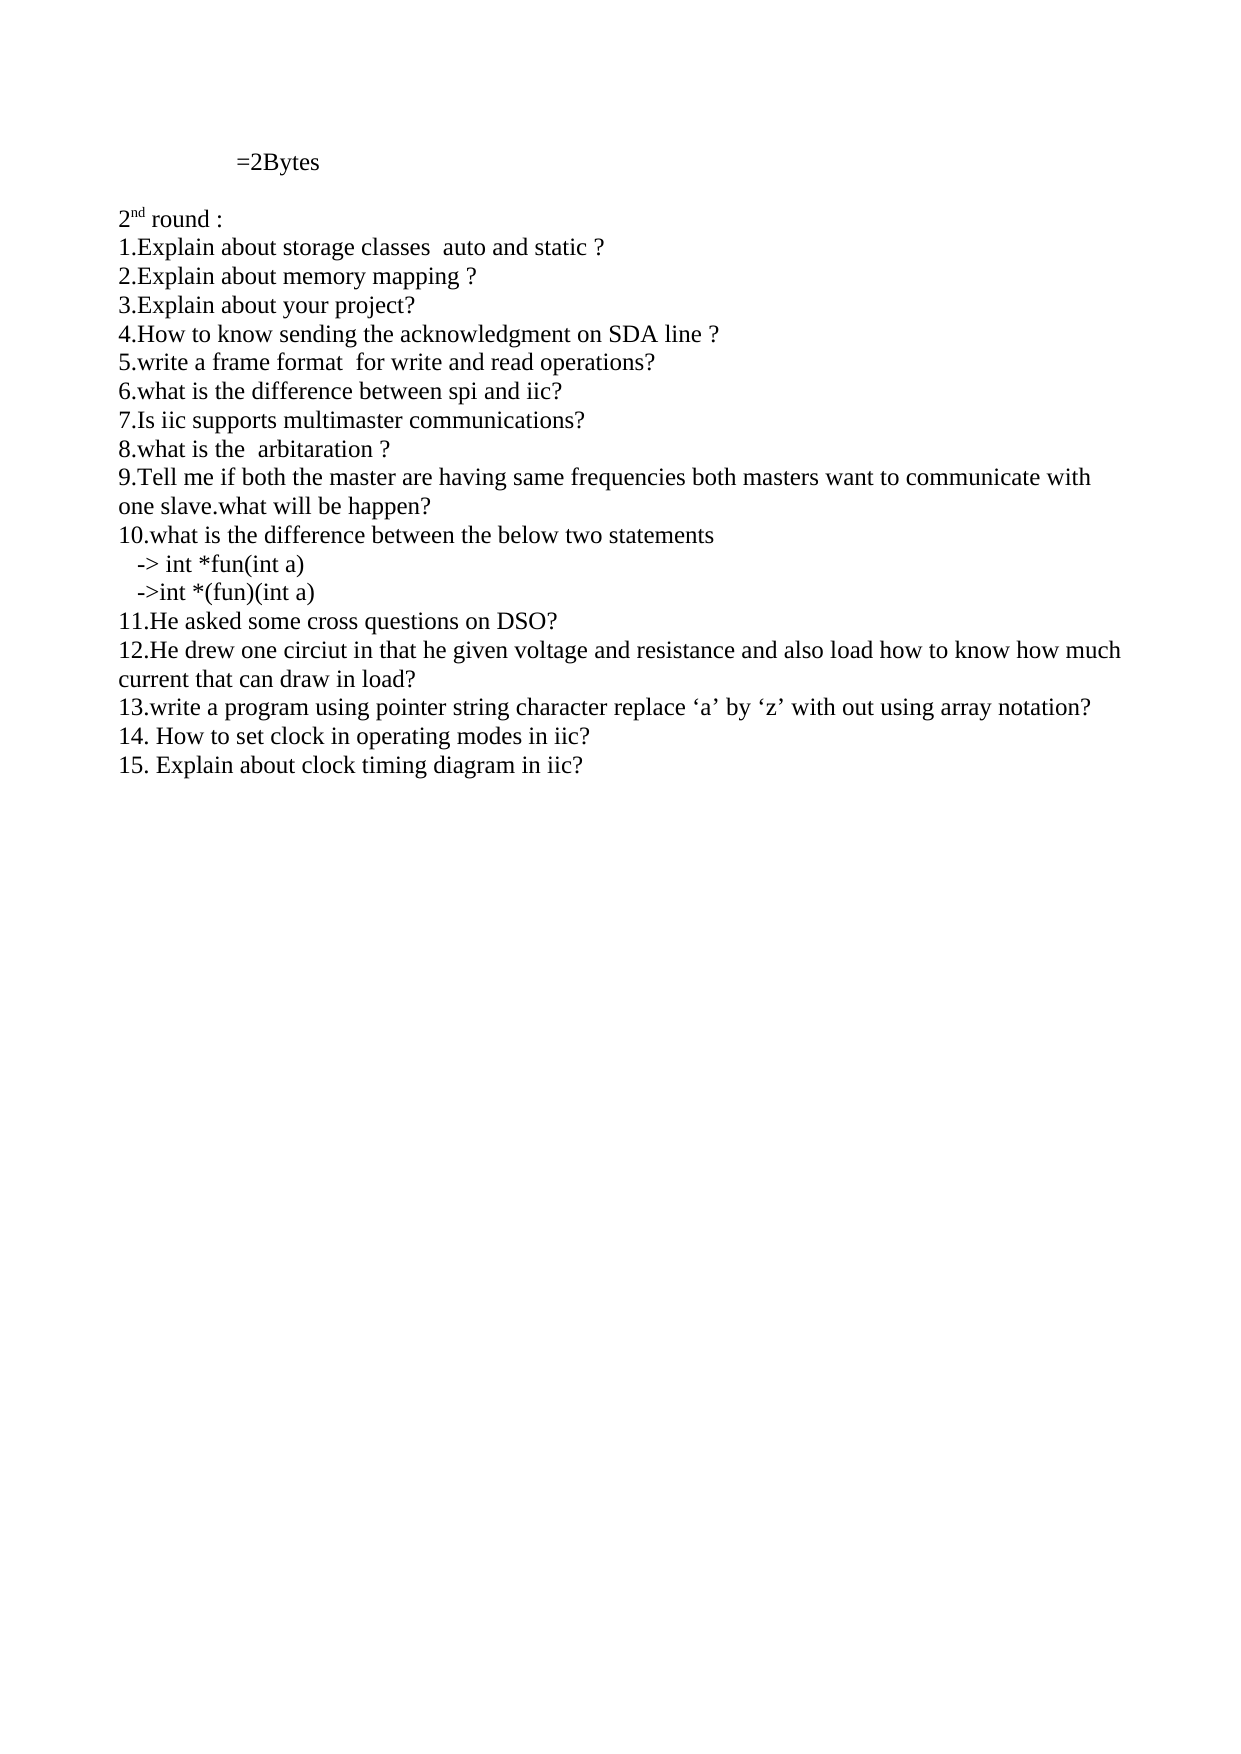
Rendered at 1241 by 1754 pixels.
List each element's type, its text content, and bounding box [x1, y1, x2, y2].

text ->int *(fun)(int a) [118, 577, 1122, 606]
text 2.Explain about memory mapping ? [118, 261, 1122, 290]
text 5.write a frame format for write and read operations? [118, 347, 1122, 376]
text 7.Is iic supports multimaster communications? [118, 405, 1122, 434]
text 9.Tell me if both the master are having same frequencies both masters want to communicate with one slave.what will be happen? [118, 462, 1122, 520]
text =2Bytes [118, 118, 1122, 176]
text -> int *fun(int a) [118, 549, 1122, 577]
text 14. How to set clock in operating modes in iic? [118, 721, 1122, 750]
text 4.How to know sending the acknowledgment on SDA line ? [118, 319, 1122, 347]
text 3.Explain about your project? [118, 290, 1122, 319]
text 10.what is the difference between the below two statements [118, 520, 1122, 549]
text 15. Explain about clock timing diagram in iic? [118, 750, 1122, 779]
text 1.Explain about storage classes auto and static ? [118, 232, 1122, 261]
text 2nd round : [118, 204, 1122, 232]
text 6.what is the difference between spi and iic? [118, 376, 1122, 405]
text 11.He asked some cross questions on DSO? [118, 606, 1122, 635]
text 12.He drew one circiut in that he given voltage and resistance and also load how to know how much current that can draw in load? [118, 635, 1122, 692]
text 8.what is the arbitaration ? [118, 434, 1122, 462]
text 13.write a program using pointer string character replace ‘a’ by ‘z’ with out using array notation? [118, 692, 1122, 721]
